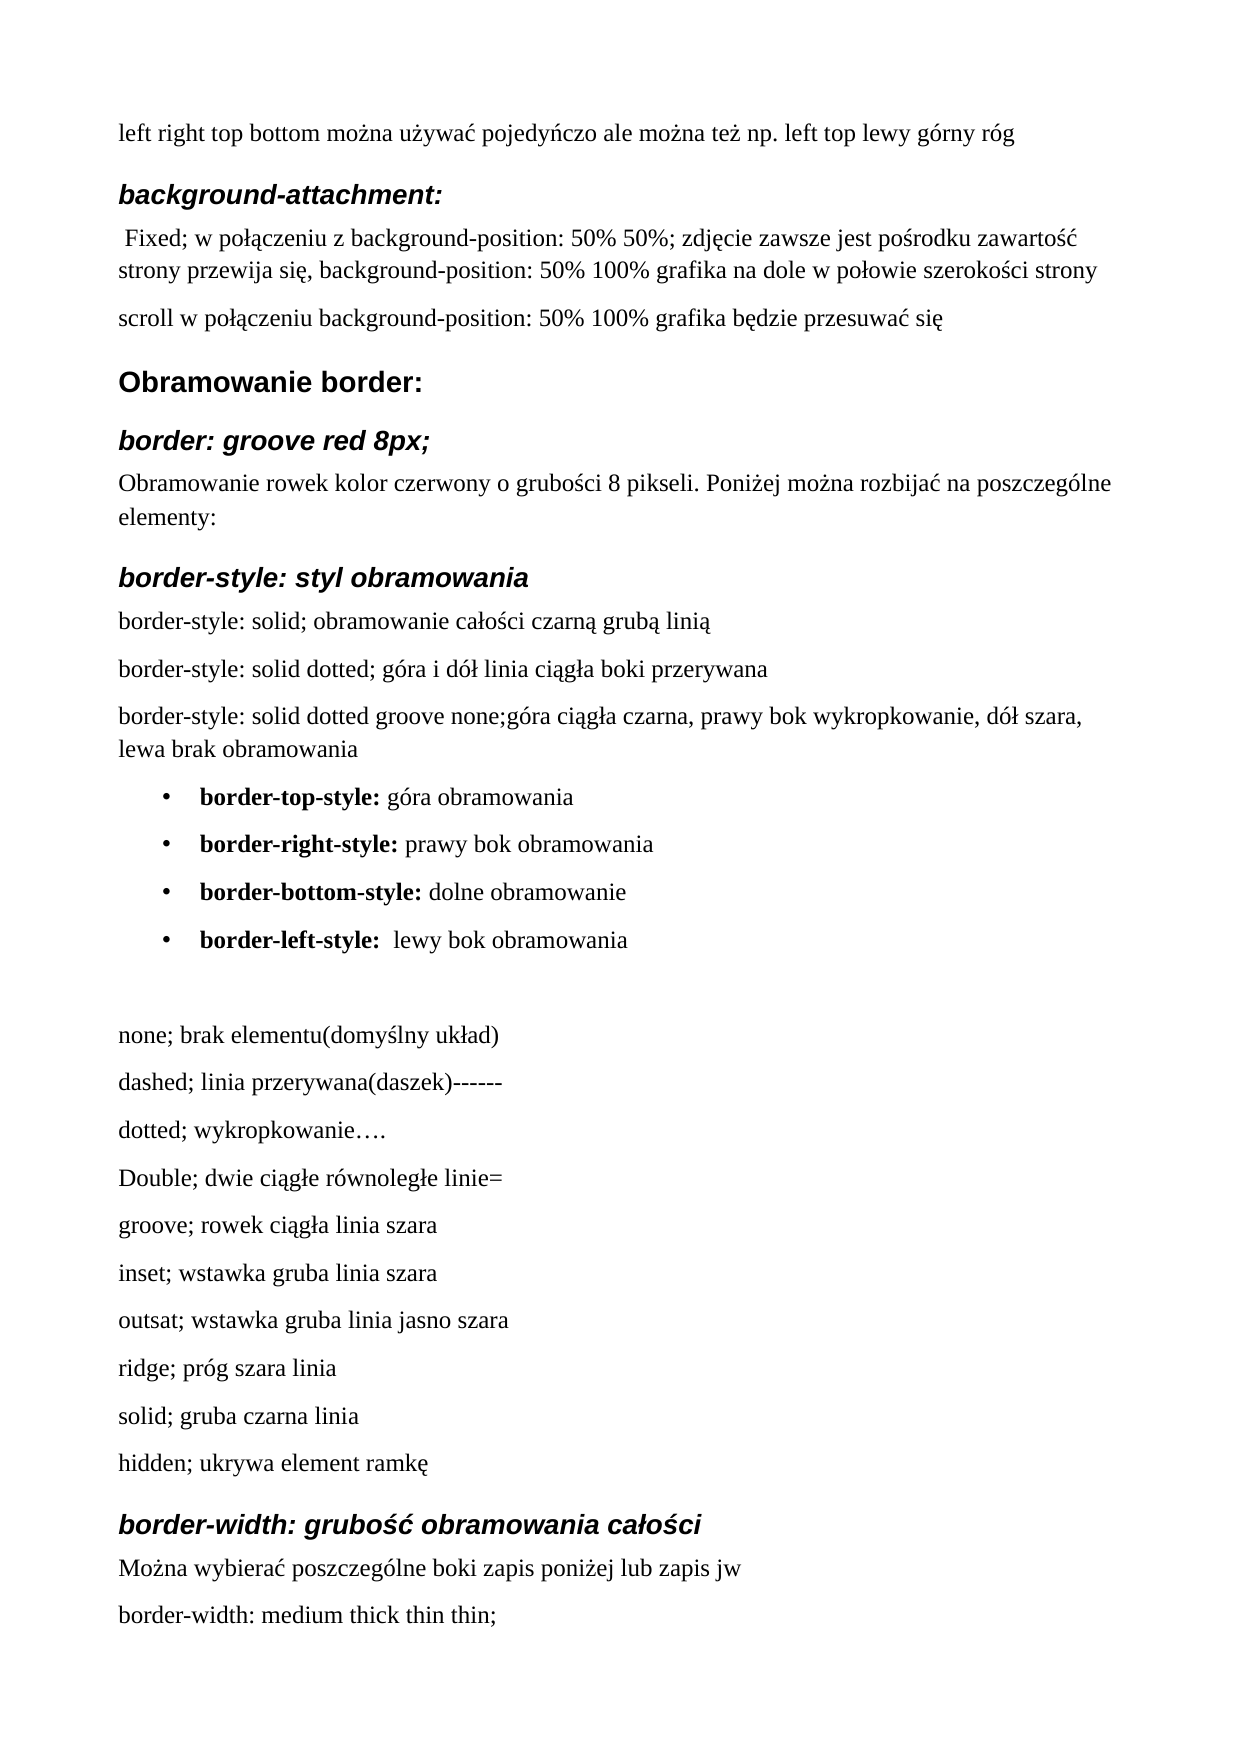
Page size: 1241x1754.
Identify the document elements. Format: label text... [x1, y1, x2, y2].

text border-style: solid dotted groove none;góra ciągła czarna, prawy bok wykropkowanie, dół szara, lewa brak obramowania [118, 701, 1122, 763]
text dotted; wykropkowanie…. [118, 1115, 1122, 1144]
text outsat; wstawka gruba linia jasno szara [118, 1306, 1122, 1334]
text hidden; ukrywa element ramkę [118, 1448, 1122, 1477]
text inset; wstawka gruba linia szara [118, 1258, 1122, 1287]
text left right top bottom można używać pojedyńczo ale można też np. left top lewy górny róg [118, 118, 1122, 147]
list border-left-style: lewy bok obramowania [162, 925, 1122, 953]
text scroll w połączeniu background-position: 50% 100% grafika będzie przesuwać się [118, 303, 1122, 332]
subtitle border-style: styl obramowania [118, 562, 1122, 593]
list border-top-style: góra obramowania [162, 782, 1122, 811]
text Obramowanie rowek kolor czerwony o grubości 8 pikseli. Poniżej można rozbijać na poszczególne elementy: [118, 468, 1122, 530]
list border-right-style: prawy bok obramowania [162, 829, 1122, 858]
text Double; dwie ciągłe równoległe linie= [118, 1163, 1122, 1191]
text Fixed; w połączeniu z background-position: 50% 50%; zdjęcie zawsze jest pośrodku zawartość strony przewija się, background-position: 50% 100% grafika na dole w połowie szerokości strony [118, 223, 1122, 284]
text border-style: solid; obramowanie całości czarną grubą linią [118, 606, 1122, 635]
text border-style: solid dotted; góra i dół linia ciągła boki przerywana [118, 654, 1122, 682]
subtitle Obramowanie border: [118, 365, 1122, 399]
text none; brak elementu(domyślny układ) [118, 1020, 1122, 1049]
subtitle border-width: grubość obramowania całości [118, 1508, 1122, 1540]
text dashed; linia przerywana(daszek)------ [118, 1067, 1122, 1096]
text Można wybierać poszczególne boki zapis poniżej lub zapis jw [118, 1553, 1122, 1582]
text ridge; próg szara linia [118, 1353, 1122, 1382]
text border-width: medium thick thin thin; [118, 1600, 1122, 1629]
list border-bottom-style: dolne obramowanie [162, 877, 1122, 906]
text groove; rowek ciągła linia szara [118, 1210, 1122, 1239]
text solid; gruba czarna linia [118, 1401, 1122, 1429]
subtitle border: groove red 8px; [118, 424, 1122, 456]
subtitle background-attachment: [118, 178, 1122, 210]
